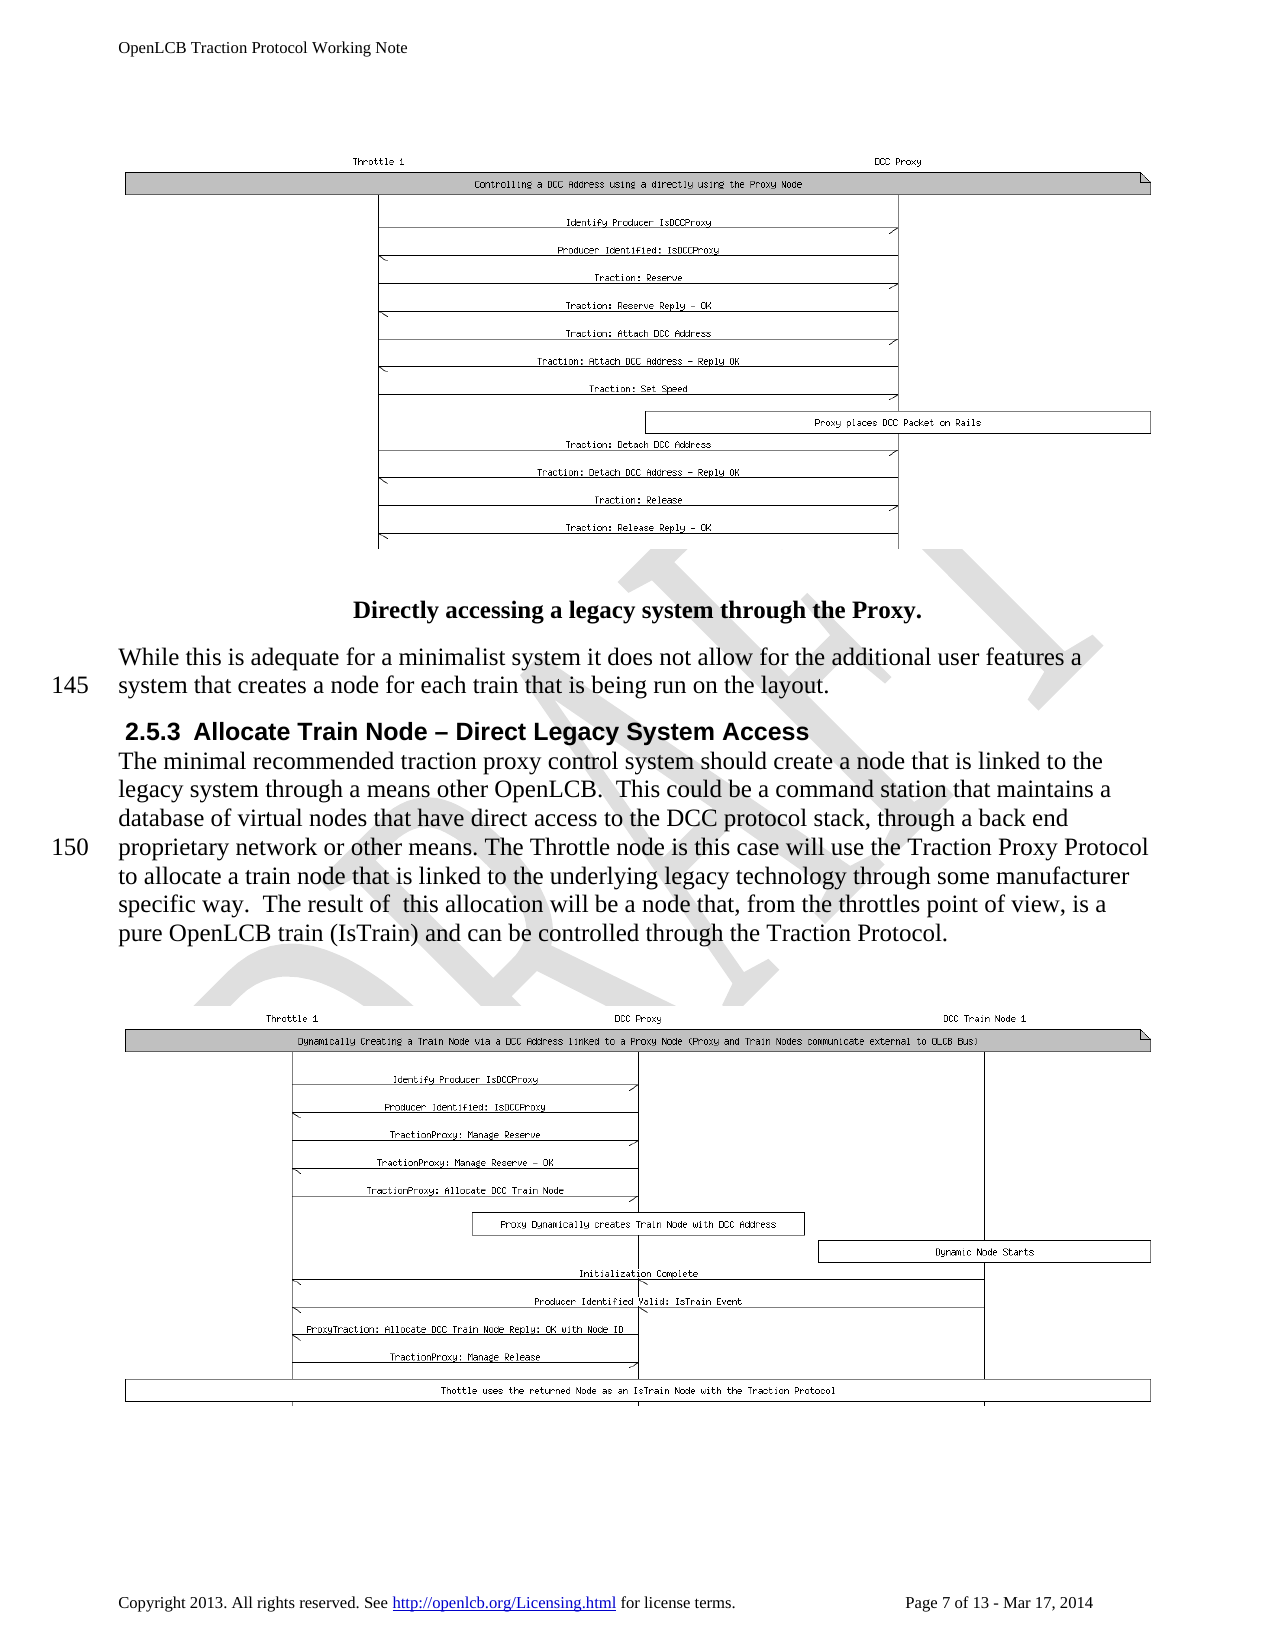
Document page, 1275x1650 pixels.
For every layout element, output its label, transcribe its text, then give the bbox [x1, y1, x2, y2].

picture [118, 1006, 1157, 1406]
text While this is adequate for a minimalist system it does not allow for the additional user features a system that creates a node for each train that is being run on the layout. [809, 642, 1043, 699]
text While this is adequate for a minimalist system it does not allow for the additional user features a system that creates a node for each train that is being run on the layout. [1052, 642, 1157, 699]
text The minimal recommended traction proxy control system should create a node that is linked to the legacy system through a means other OpenLCB. This could be a command station that maintains a database of virtual nodes that have direct access to the DCC protocol stack, through a back end proprietary network or other means. The Throttle node is this case will use the Traction Proxy Protocol to allocate a train node that is linked to the underlying legacy technology through some manufacturer specific way. The result of this allocation will be a node that, from the throttles point of view, is a pure OpenLCB train (IsTrain) and can be controlled through the Traction Protocol. [680, 746, 1157, 947]
picture [118, 150, 1157, 549]
text The minimal recommended traction proxy control system should create a node that is linked to the legacy system through a means other OpenLCB. This could be a command station that maintains a database of virtual nodes that have direct access to the DCC protocol stack, through a back end proprietary network or other means. The Throttle node is this case will use the Traction Proxy Protocol to allocate a train node that is linked to the underlying legacy technology through some manufacturer specific way. The result of this allocation will be a node that, from the throttles point of view, is a pure OpenLCB train (IsTrain) and can be controlled through the Traction Protocol. [377, 828, 526, 947]
subtitle Allocate Train Node – Direct Legacy System Access [568, 717, 620, 746]
text The minimal recommended traction proxy control system should create a node that is linked to the legacy system through a means other OpenLCB. This could be a command station that maintains a database of virtual nodes that have direct access to the DCC protocol stack, through a back end proprietary network or other means. The Throttle node is this case will use the Traction Proxy Protocol to allocate a train node that is linked to the underlying legacy technology through some manufacturer specific way. The result of this allocation will be a node that, from the throttles point of view, is a pure OpenLCB train (IsTrain) and can be controlled through the Traction Protocol. [118, 746, 706, 947]
text While this is adequate for a minimalist system it does not allow for the additional user features a system that creates a node for each train that is being run on the layout. [118, 642, 769, 699]
subtitle Allocate Train Node – Direct Legacy System Access [831, 717, 1157, 746]
subtitle Allocate Train Node – Direct Legacy System Access [118, 717, 568, 746]
subtitle Allocate Train Node – Direct Legacy System Access [633, 717, 816, 746]
text The minimal recommended traction proxy control system should create a node that is linked to the legacy system through a means other OpenLCB. This could be a command station that maintains a database of virtual nodes that have direct access to the DCC protocol stack, through a back end proprietary network or other means. The Throttle node is this case will use the Traction Proxy Protocol to allocate a train node that is linked to the underlying legacy technology through some manufacturer specific way. The result of this allocation will be a node that, from the throttles point of view, is a pure OpenLCB train (IsTrain) and can be controlled through the Traction Protocol. [676, 746, 893, 865]
